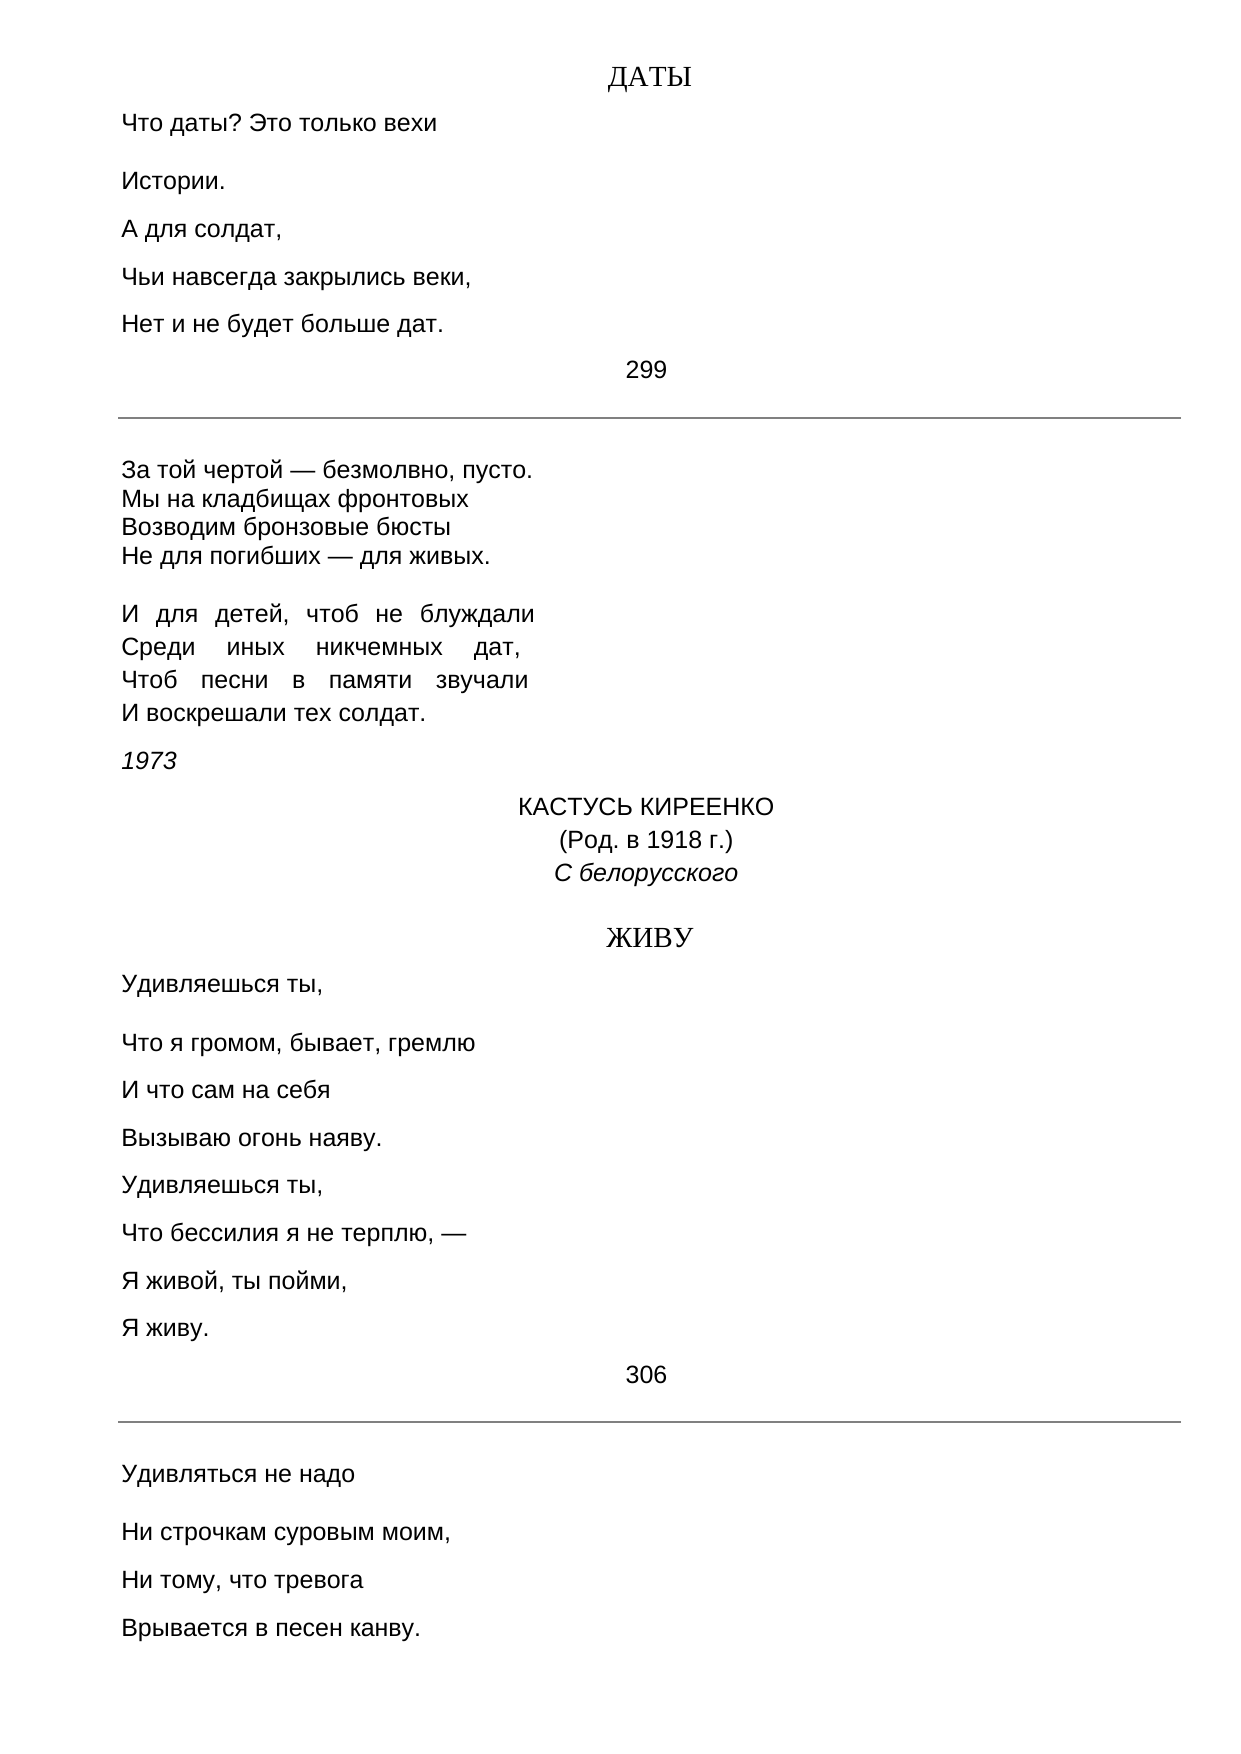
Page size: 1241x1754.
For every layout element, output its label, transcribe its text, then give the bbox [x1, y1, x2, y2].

text КАСТУСЬ КИРЕЕНКО (Род. в 1918 г.) С белорусского [118, 792, 1181, 887]
subtitle ЖИВУ [118, 921, 1181, 954]
table_header Удивляться не надо Ни строчкам суровым моим, Ни тому, что тревога Врывается в песен канву. [118, 1456, 495, 1659]
table_header Что даты? Это только вехи Истории. А для солдат, Чьи навсегда закрылись веки, Нет и не будет больше дат. [118, 105, 497, 355]
table_header За той чертой — безмолвно, пусто. Мы на кладбищах фронтовых Возводим бронзовые бюсты Не для погибших — для живых. И для детей, чтоб не блуждали Среди иных никчемных дат, Чтоб песни в памяти звучали И воскрешали тех солдат. 1973 [118, 452, 555, 792]
subtitle ДАТЫ [118, 59, 1181, 93]
text 299 [118, 355, 1181, 384]
table_header Удивляешься ты, Что я громом, бывает, гремлю И что сам на себя Вызываю огонь наяву. Удивляешься ты, Что бессилия я не терплю, — Я живой, ты пойми, Я живу. [118, 967, 495, 1359]
text 306 [118, 1359, 1181, 1388]
